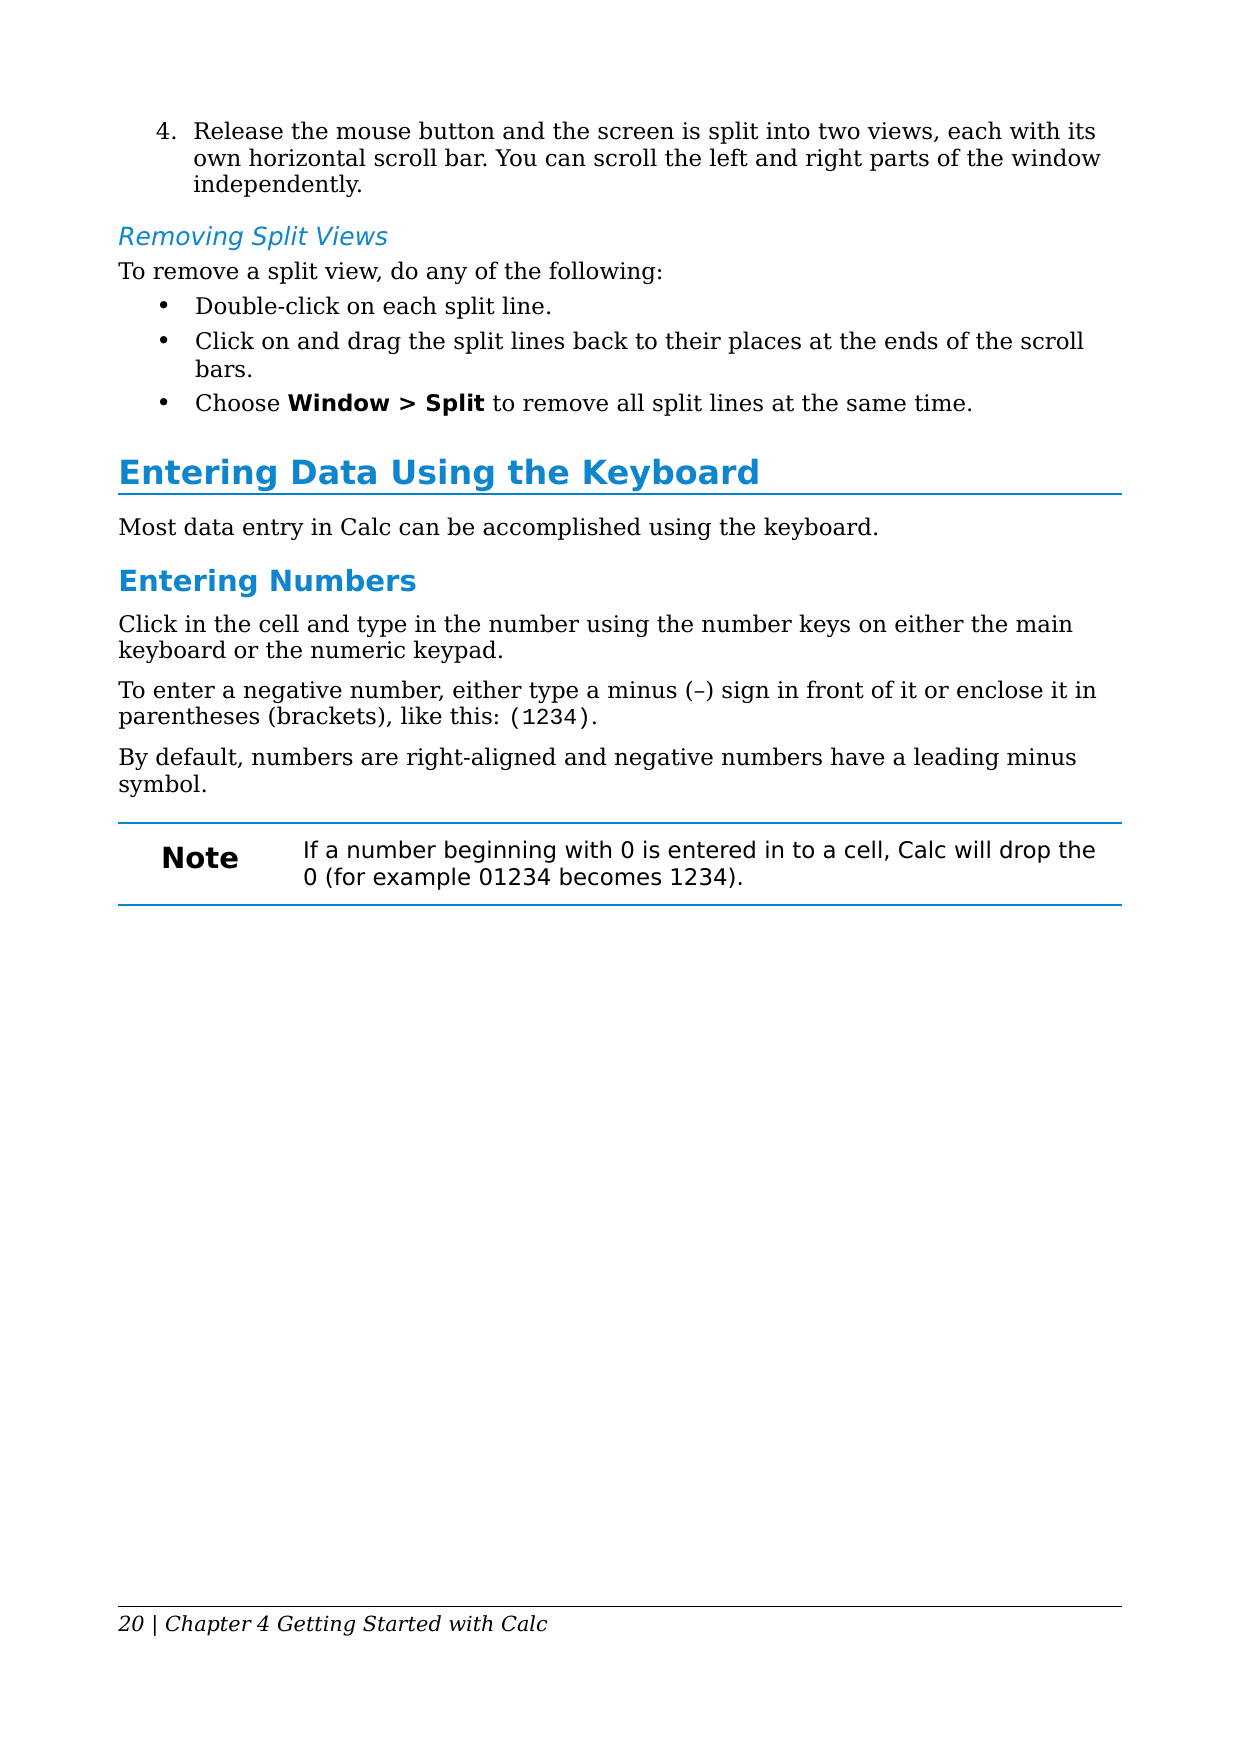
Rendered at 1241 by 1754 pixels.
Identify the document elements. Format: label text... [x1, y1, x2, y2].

list To remove a split view, do any of the following: [118, 258, 1122, 285]
list Double-click on each split line. [156, 291, 1122, 320]
text To enter a negative number, either type a minus (–) sign in front of it or enclose it in parentheses (brackets), like this: (1234). [118, 677, 1122, 732]
list Release the mouse button and the screen is split into two views, each with its own horizontal scroll bar. You can scroll the left and right parts of the window independently. [156, 118, 1122, 198]
table_header Note [118, 824, 281, 904]
list Click on and drag the split lines back to their places at the ends of the scroll bars. [156, 327, 1122, 382]
text By default, numbers are right-aligned and negative numbers have a leading minus symbol. [118, 744, 1122, 797]
text Most data entry in Calc can be accomplished using the keyboard. [118, 514, 1122, 540]
table_header If a number beginning with 0 is entered in to a cell, Calc will drop the 0 (for example 01234 becomes 1234). [281, 824, 1122, 904]
text Click in the cell and type in the number using the number keys on either the main keyboard or the numeric keypad. [118, 611, 1122, 664]
subtitle Entering Numbers [118, 564, 1122, 598]
subtitle Removing Split Views [118, 222, 1122, 252]
list Choose Window > Split to remove all split lines at the same time. [156, 389, 1128, 418]
subtitle Entering Data Using the Keyboard [118, 454, 1122, 493]
